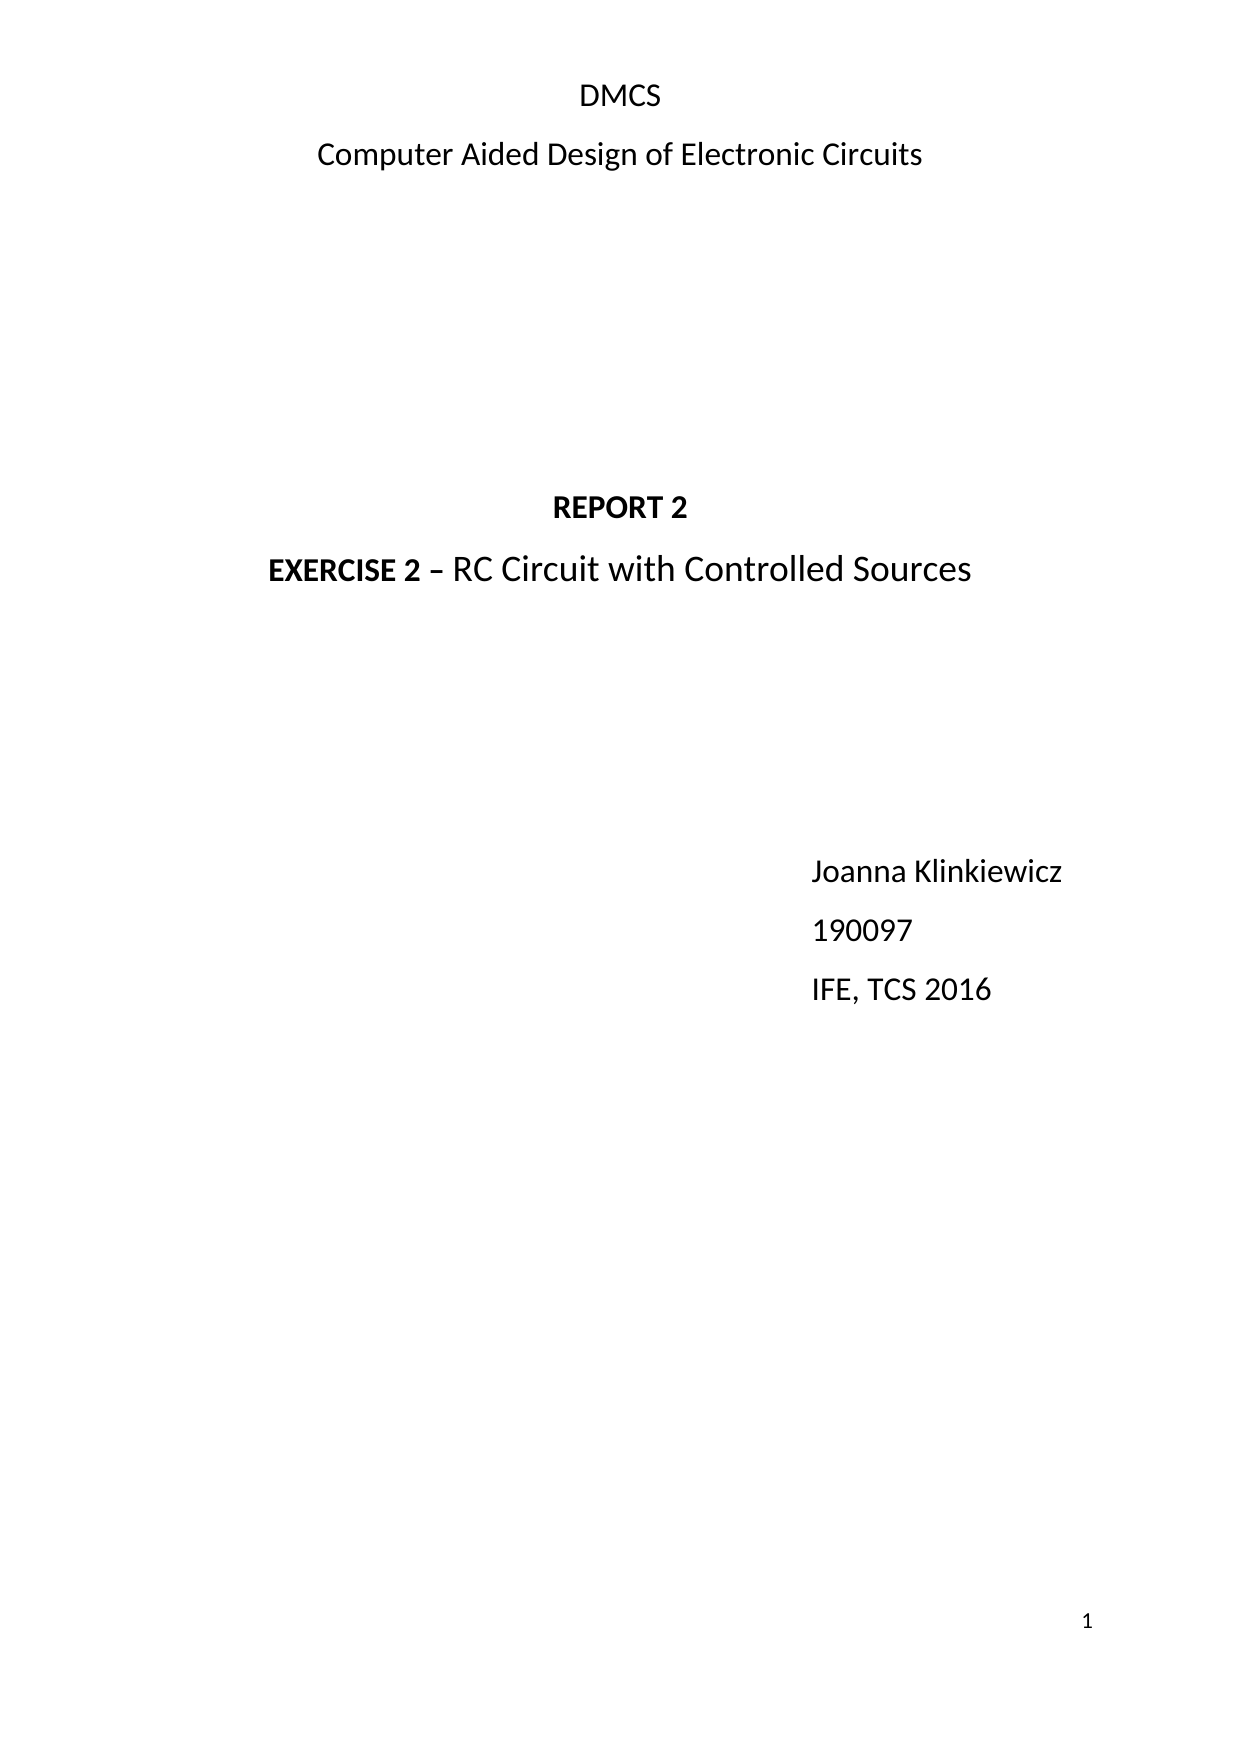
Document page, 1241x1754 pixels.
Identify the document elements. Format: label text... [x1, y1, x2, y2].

text DMCS [148, 74, 1093, 114]
subtitle EXERCISE 2 – RC Circuit with Controlled Sources [148, 545, 1093, 591]
text REPORT 2 [148, 486, 1093, 527]
text 190097 [811, 909, 1093, 950]
text Computer Aided Design of Electronic Circuits [148, 133, 1093, 173]
text IFE, TCS 2016 [811, 968, 1093, 1009]
text Joanna Klinkiewicz [811, 850, 1093, 891]
